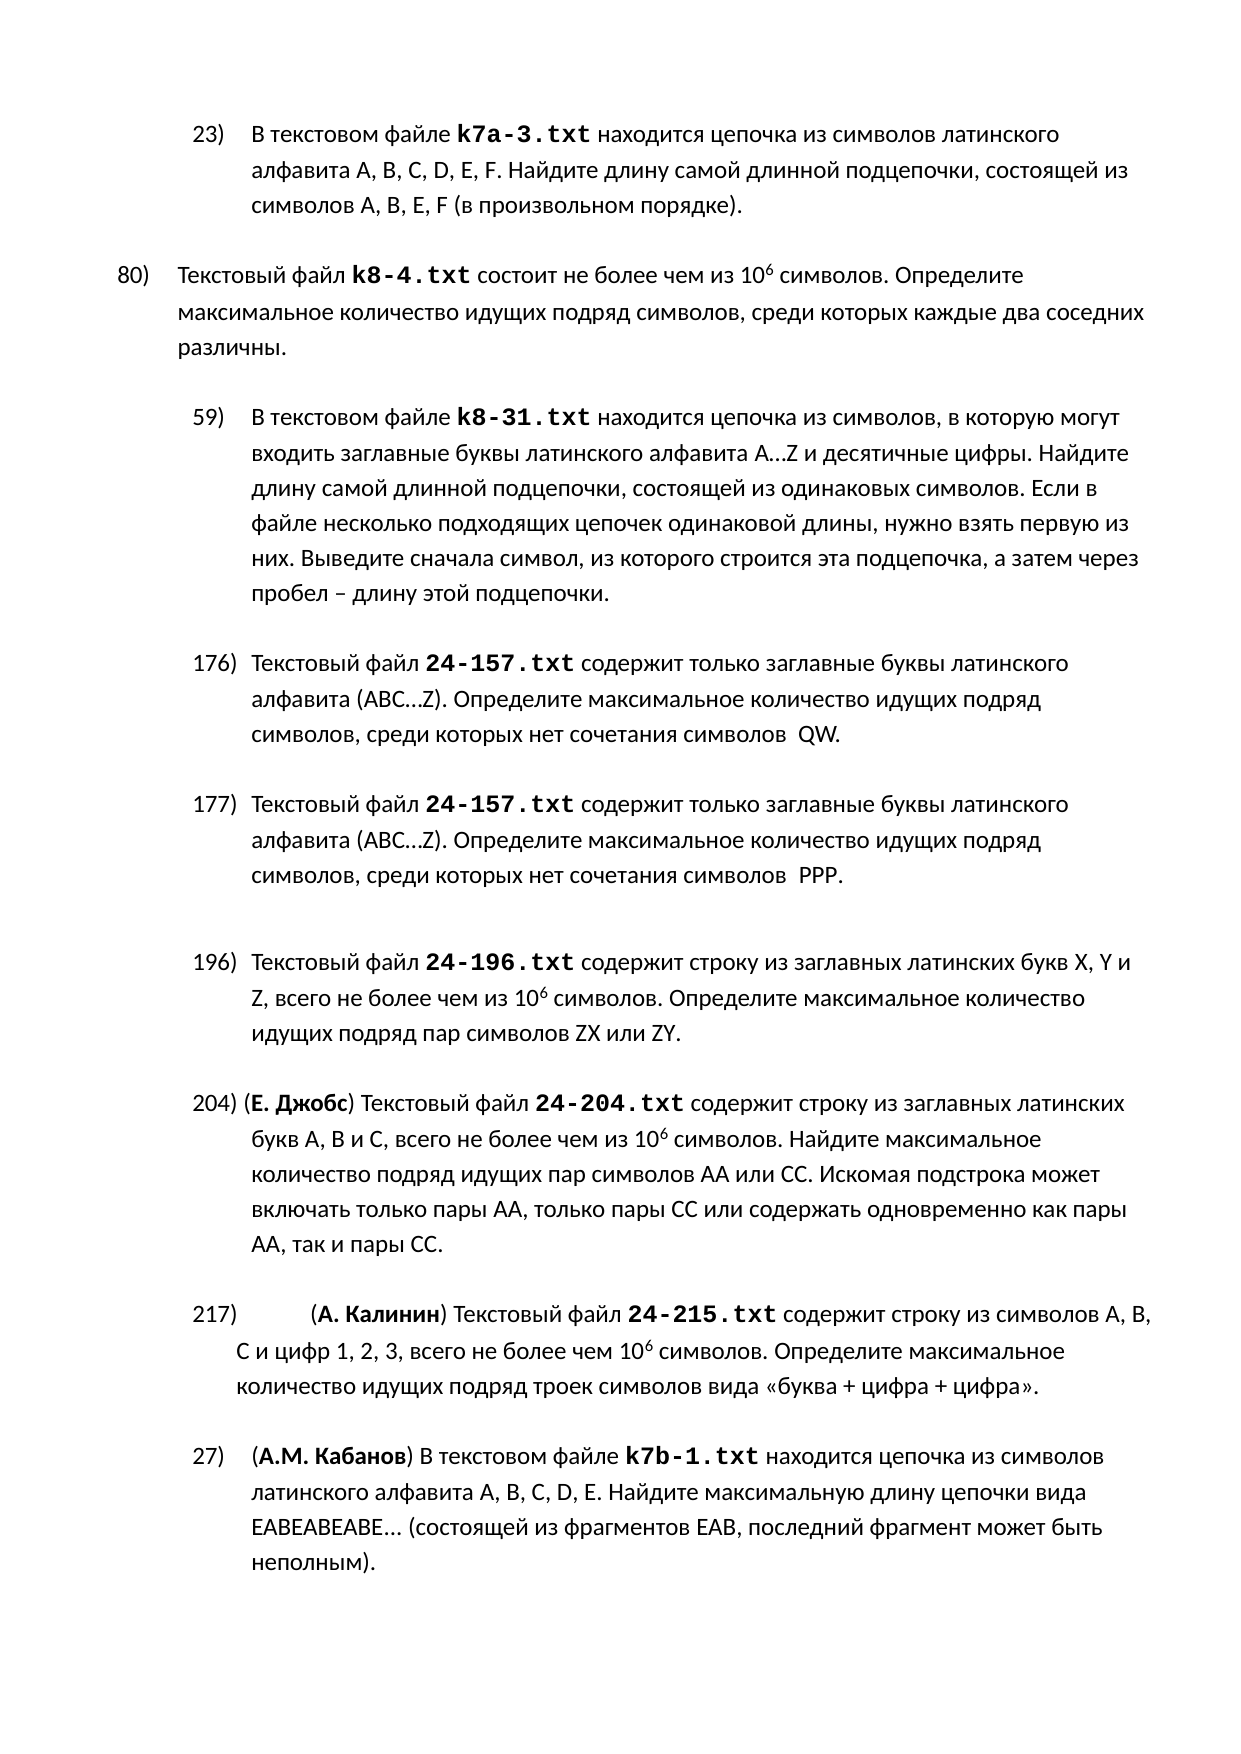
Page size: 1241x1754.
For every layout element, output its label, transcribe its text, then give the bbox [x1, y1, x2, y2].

list В текстовом файле k8-31.txt находится цепочка из символов, в которую могут входить заглавные буквы латинского алфавита A…Z и десятичные цифры. Найдите длину самой длинной подцепочки, состоящей из одинаковых символов. Если в файле несколько подходящих цепочек одинаковой длины, нужно взять первую из них. Выведите сначала символ, из которого строится эта подцепочка, а затем через пробел – длину этой подцепочки. [192, 401, 1152, 607]
list Текстовый файл 24-196.txt содержит строку из заглавных латинских букв X, Y и Z, всего не более чем из 106 символов. Определите максимальное количество идущих подряд пар символов ZX или ZY. [192, 946, 1152, 1048]
text 204) (Е. Джобс) Текстовый файл 24-204.txt содержит строку из заглавных латинских букв A, B и C, всего не более чем из 106 символов. Найдите максимальное количество подряд идущих пар символов AA или CC. Искомая подстрока может включать только пары АA, только пары CС или содержать одновременно как пары АA, так и пары CC. [192, 1087, 1152, 1259]
list В текстовом файле k7a-3.txt находится цепочка из символов латинского алфавита A, B, C, D, E, F. Найдите длину самой длинной подцепочки, состоящей из символов A, B, E, F (в произвольном порядке). [192, 118, 1152, 220]
list Текстовый файл k8-4.txt состоит не более чем из 106 символов. Определите максимальное количество идущих подряд символов, среди которых каждые два соседних различны. [117, 259, 1152, 361]
list (А.М. Кабанов) В текстовом файле k7b-1.txt находится цепочка из символов латинского алфавита A, B, C, D, E. Найдите максимальную длину цепочки вида EABEABEABE... (состоящей из фрагментов EAB, последний фрагмент может быть неполным). [192, 1440, 1152, 1577]
list (А. Калинин) Текстовый файл 24-215.txt содержит строку из символов A, B, C и цифр 1, 2, 3, всего не более чем 106 символов. Определите максимальное количество идущих подряд троек символов вида «буква + цифра + цифра». [192, 1298, 1152, 1400]
list Текстовый файл 24-157.txt содержит только заглавные буквы латинского алфавита (ABC…Z). Определите максимальное количество идущих подряд символов, среди которых нет сочетания символов PPP. [192, 788, 1152, 890]
list Текстовый файл 24-157.txt содержит только заглавные буквы латинского алфавита (ABC…Z). Определите максимальное количество идущих подряд символов, среди которых нет сочетания символов QW. [192, 647, 1152, 749]
